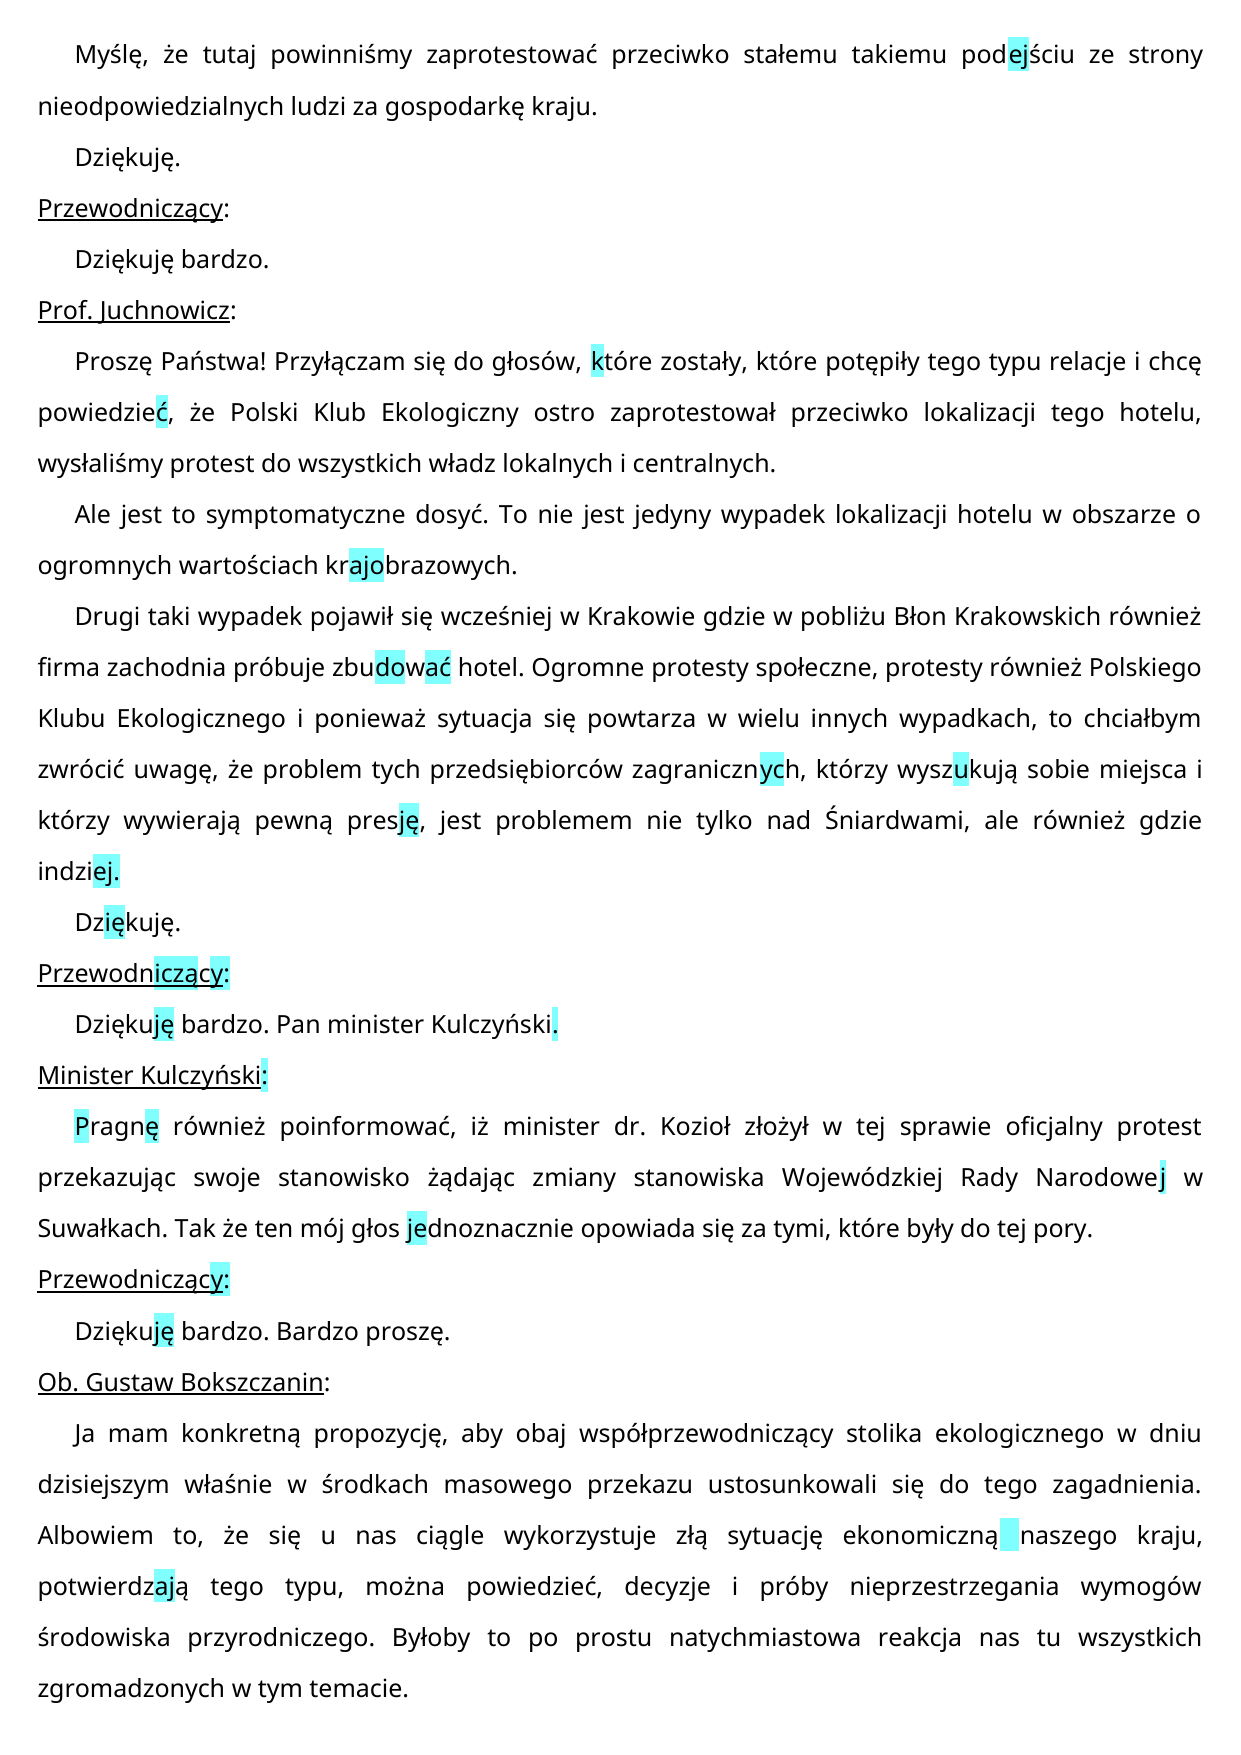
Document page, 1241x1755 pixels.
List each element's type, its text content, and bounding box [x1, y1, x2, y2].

text Myślę, że tutaj powinniśmy zaprotestować przeciwko stałemu takiemu podejściu ze strony nieodpowiedzialnych ludzi za gospodarkę kraju. [37, 37, 1203, 122]
text Minister Kulczyński: [37, 1058, 1203, 1092]
text Dziękuję. [37, 139, 1203, 173]
text Pragnę również poinformować, iż minister dr. Kozioł złożył w tej sprawie oficjalny protest przekazując swoje stanowisko żądając zmiany stanowiska Wojewódzkiej Rady Narodowej w Suwałkach. Tak że ten mój głos jednoznacznie opowiada się za tymi, które były do tej pory. [37, 1109, 1203, 1245]
text Przewodniczący: [37, 190, 1203, 224]
text Prof. Juchnowicz: [37, 292, 1203, 326]
text Drugi taki wypadek pojawił się wcześniej w Krakowie gdzie w pobliżu Błon Krakowskich również firma zachodnia próbuje zbudować hotel. Ogromne protesty społeczne, protesty również Polskiego Klubu Ekologicznego i ponieważ sytuacja się powtarza w wielu innych wypadkach, to chciałbym zwrócić uwagę, że problem tych przedsiębiorców zagranicznych, którzy wyszukują sobie miejsca i którzy wywierają pewną presję, jest problemem nie tylko nad Śniardwami, ale również gdzie indziej. [37, 599, 1203, 888]
text Proszę Państwa! Przyłączam się do głosów, które zostały, które potępiły tego typu relacje i chcę powiedzieć, że Polski Klub Ekologiczny ostro zaprotestował przeciwko lokalizacji tego hotelu, wysłaliśmy protest do wszystkich władz lokalnych i centralnych. [37, 343, 1203, 479]
text Ja mam konkretną propozycję, aby obaj współprzewodniczący stolika ekologicznego w dniu dzisiejszym właśnie w środkach masowego przekazu ustosunkowali się do tego zagadnienia. Albowiem to, że się u nas ciągle wykorzystuje złą sytuację ekonomiczną naszego kraju, potwierdzają tego typu, można powiedzieć, decyzje i próby nieprzestrzegania wymogów środowiska przyrodniczego. Byłoby to po prostu natychmiastowa reakcja nas tu wszystkich zgromadzonych w tym temacie. [37, 1415, 1203, 1704]
text Ale jest to symptomatyczne dosyć. To nie jest jedyny wypadek lokalizacji hotelu w obszarze o ogromnych wartościach krajobrazowych. [37, 497, 1203, 582]
text Ob. Gustaw Bokszczanin: [37, 1364, 1203, 1398]
text Dziękuję bardzo. [37, 241, 1203, 275]
text Przewodniczący: [37, 956, 1203, 990]
text Przewodniczący: [37, 1262, 1203, 1296]
text Dziękuję bardzo. Bardzo proszę. [37, 1313, 1203, 1347]
text Dziękuję bardzo. Pan minister Kulczyński. [37, 1007, 1203, 1041]
text Dziękuję. [37, 905, 1203, 939]
